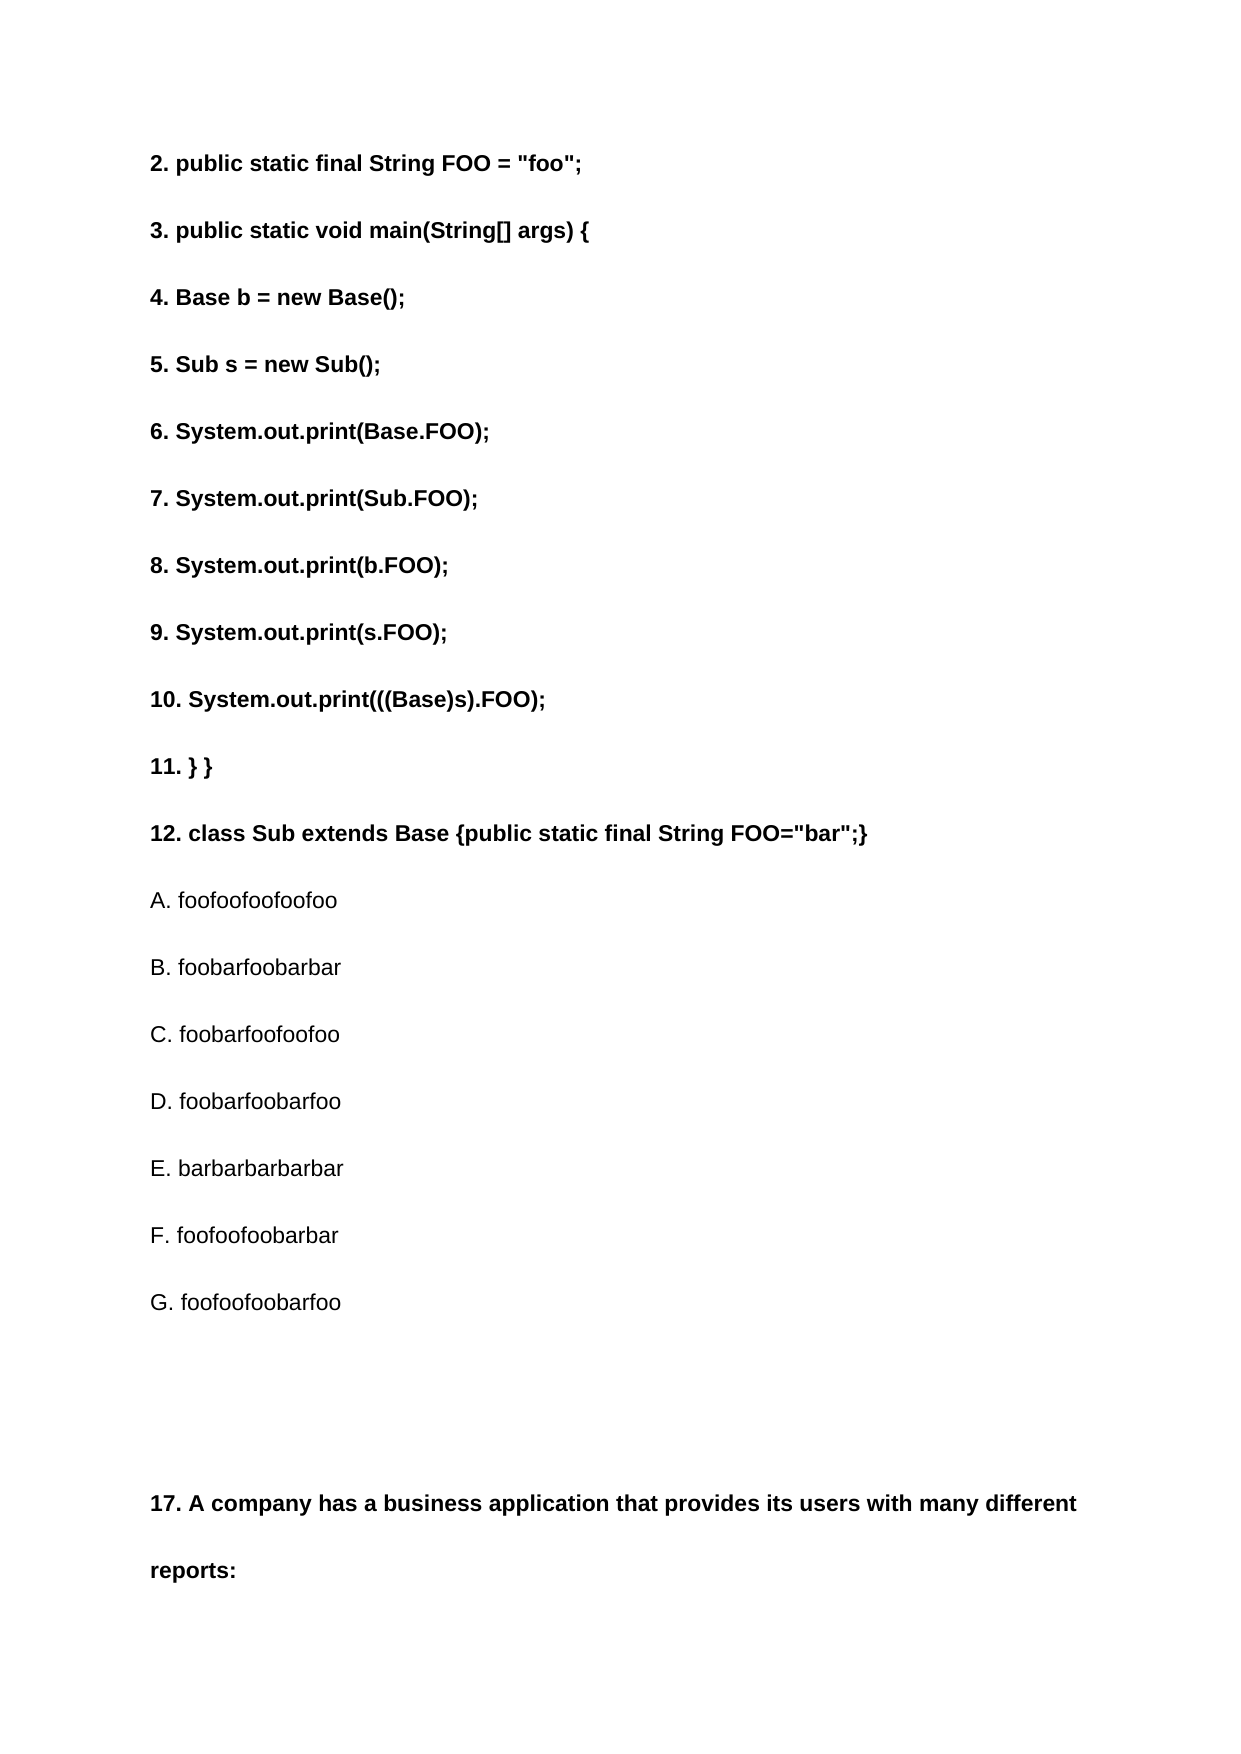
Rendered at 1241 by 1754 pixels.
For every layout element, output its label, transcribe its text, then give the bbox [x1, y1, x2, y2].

text 8. System.out.print(b.FOO); [150, 552, 1090, 578]
text C. foobarfoofoofoo [150, 1021, 1090, 1047]
text 9. System.out.print(s.FOO); [150, 619, 1090, 645]
text 12. class Sub extends Base {public static final String FOO="bar";} [150, 820, 1090, 846]
text B. foobarfoobarbar [150, 954, 1090, 980]
text G. foofoofoobarfoo [150, 1289, 1090, 1315]
text reports: [150, 1557, 1090, 1583]
text 7. System.out.print(Sub.FOO); [150, 485, 1090, 511]
text 2. public static final String FOO = "foo"; [150, 150, 1090, 176]
text 5. Sub s = new Sub(); [150, 351, 1090, 377]
text 17. A company has a business application that provides its users with many different [150, 1489, 1090, 1516]
text 10. System.out.print(((Base)s).FOO); [150, 686, 1090, 712]
text 3. public static void main(String[] args) { [150, 217, 1090, 243]
text D. foobarfoobarfoo [150, 1088, 1090, 1114]
text E. barbarbarbarbar [150, 1155, 1090, 1181]
text 6. System.out.print(Base.FOO); [150, 418, 1090, 444]
text A. foofoofoofoofoo [150, 887, 1090, 913]
text F. foofoofoobarbar [150, 1222, 1090, 1248]
text 11. } } [150, 753, 1090, 779]
text 4. Base b = new Base(); [150, 284, 1090, 310]
